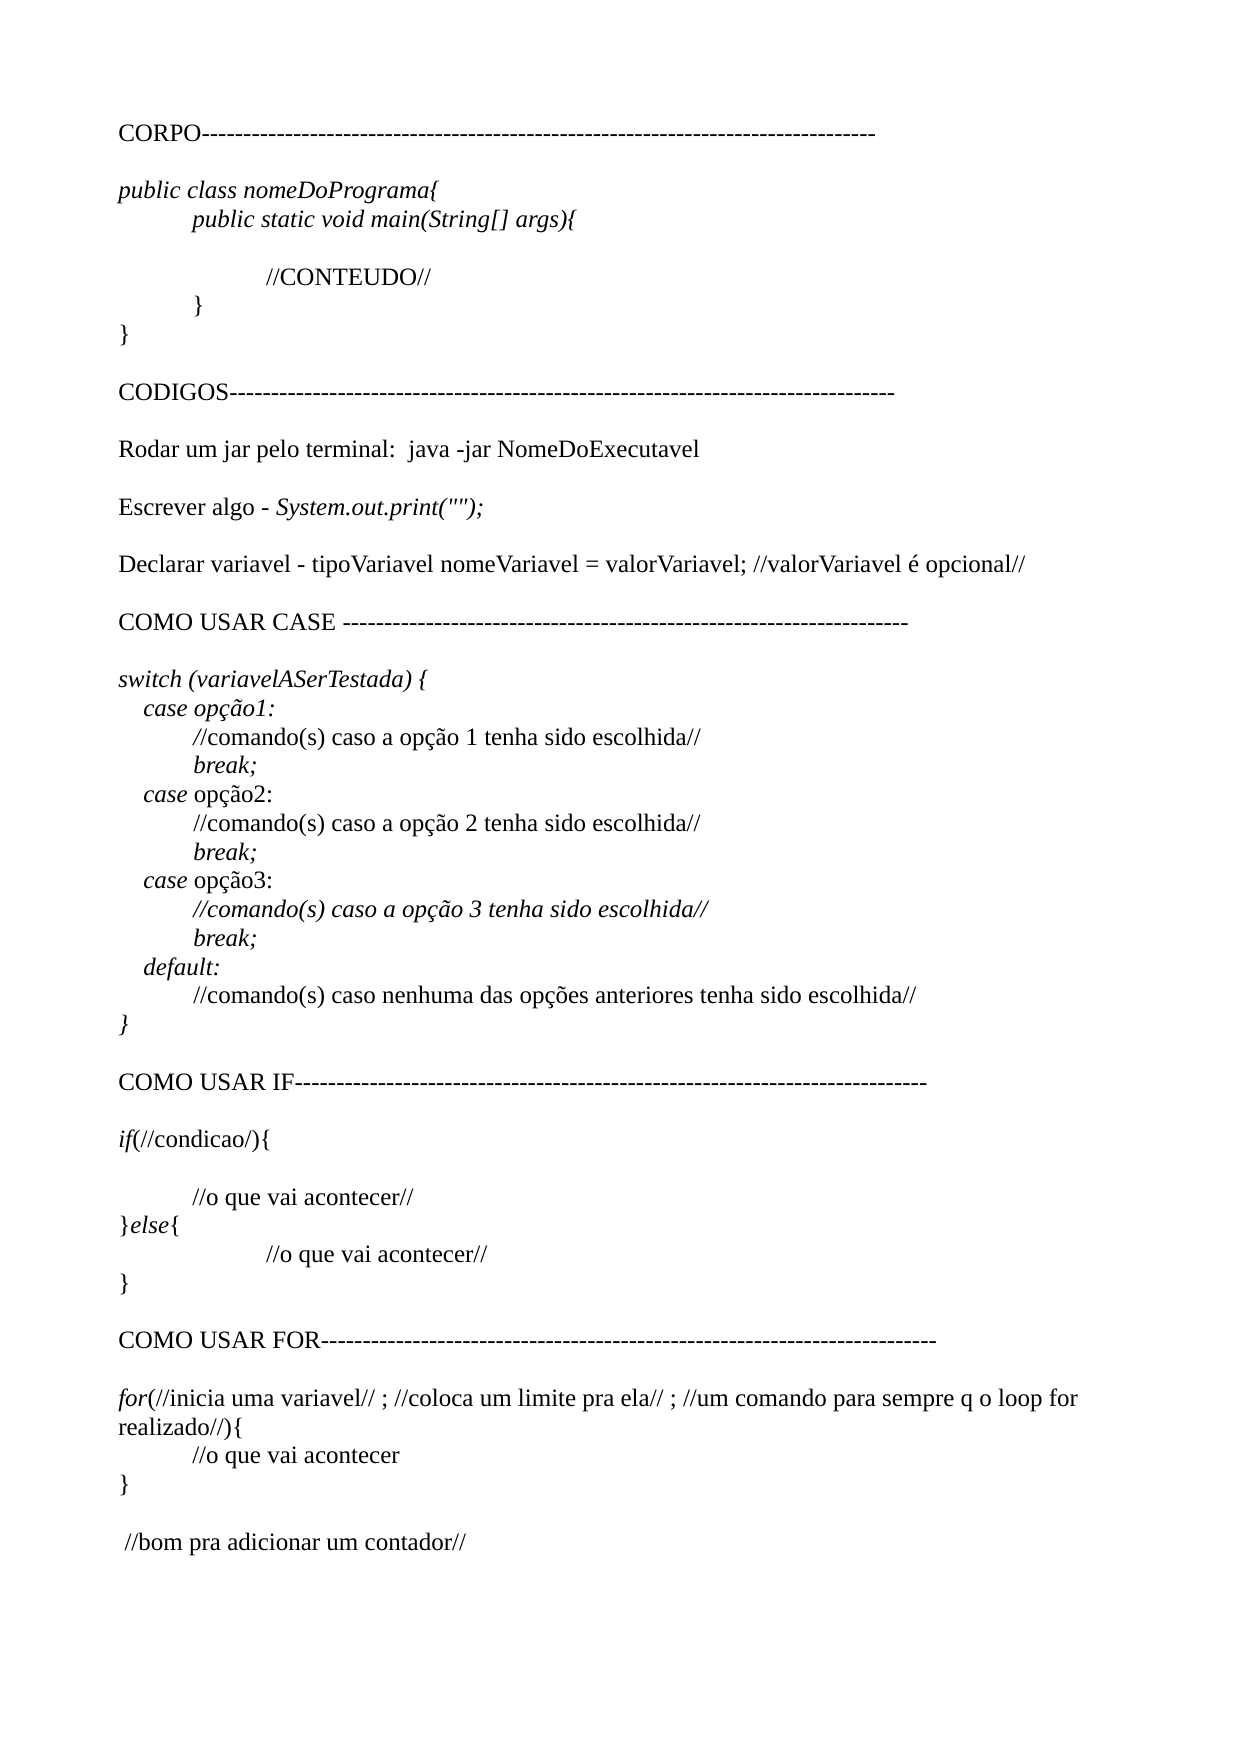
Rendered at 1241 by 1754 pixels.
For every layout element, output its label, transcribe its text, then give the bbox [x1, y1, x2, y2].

text public static void main(String[] args){ [118, 204, 1122, 233]
text //o que vai acontecer// [118, 1239, 1122, 1268]
text } [118, 291, 1122, 319]
text default: [118, 952, 1122, 981]
text switch (variavelASerTestada) { [118, 664, 1122, 693]
text //comando(s) caso a opção 3 tenha sido escolhida// [118, 894, 1122, 923]
text Escrever algo - System.out.print(""); [118, 492, 1122, 521]
text //o que vai acontecer// [118, 1182, 1122, 1211]
text } [118, 319, 1122, 348]
text //comando(s) caso nenhuma das opções anteriores tenha sido escolhida// [118, 981, 1122, 1009]
text case opção2: [118, 779, 1122, 808]
text } [118, 1469, 1122, 1498]
text for(//inicia uma variavel// ; //coloca um limite pra ela// ; //um comando para sempre q o loop for realizado//){ [118, 1383, 1122, 1441]
text COMO USAR CASE -------------------------------------------------------------------- [118, 607, 1122, 636]
text case opção1: [118, 693, 1122, 722]
text COMO USAR FOR-------------------------------------------------------------------------- [118, 1326, 1122, 1354]
text //CONTEUDO// [118, 262, 1122, 291]
text COMO USAR IF---------------------------------------------------------------------------- [118, 1067, 1122, 1096]
text }else{ [118, 1211, 1122, 1239]
text CORPO--------------------------------------------------------------------------------- [118, 118, 1122, 147]
text break; [118, 923, 1122, 952]
text //o que vai acontecer [118, 1441, 1122, 1469]
text break; [118, 751, 1122, 779]
text } [118, 1009, 1122, 1038]
text //bom pra adicionar um contador// [118, 1527, 1122, 1556]
text Declarar variavel - tipoVariavel nomeVariavel = valorVariavel; //valorVariavel é opcional// [118, 549, 1122, 578]
text //comando(s) caso a opção 1 tenha sido escolhida// [118, 722, 1122, 751]
text case opção3: [118, 866, 1122, 894]
text //comando(s) caso a opção 2 tenha sido escolhida// [118, 808, 1122, 837]
text if(//condicao/){ [118, 1124, 1122, 1153]
text CODIGOS-------------------------------------------------------------------------------- [118, 377, 1122, 406]
text break; [118, 837, 1122, 866]
text Rodar um jar pelo terminal: java -jar NomeDoExecutavel [118, 434, 1122, 463]
text } [118, 1268, 1122, 1297]
text public class nomeDoPrograma{ [118, 176, 1122, 204]
